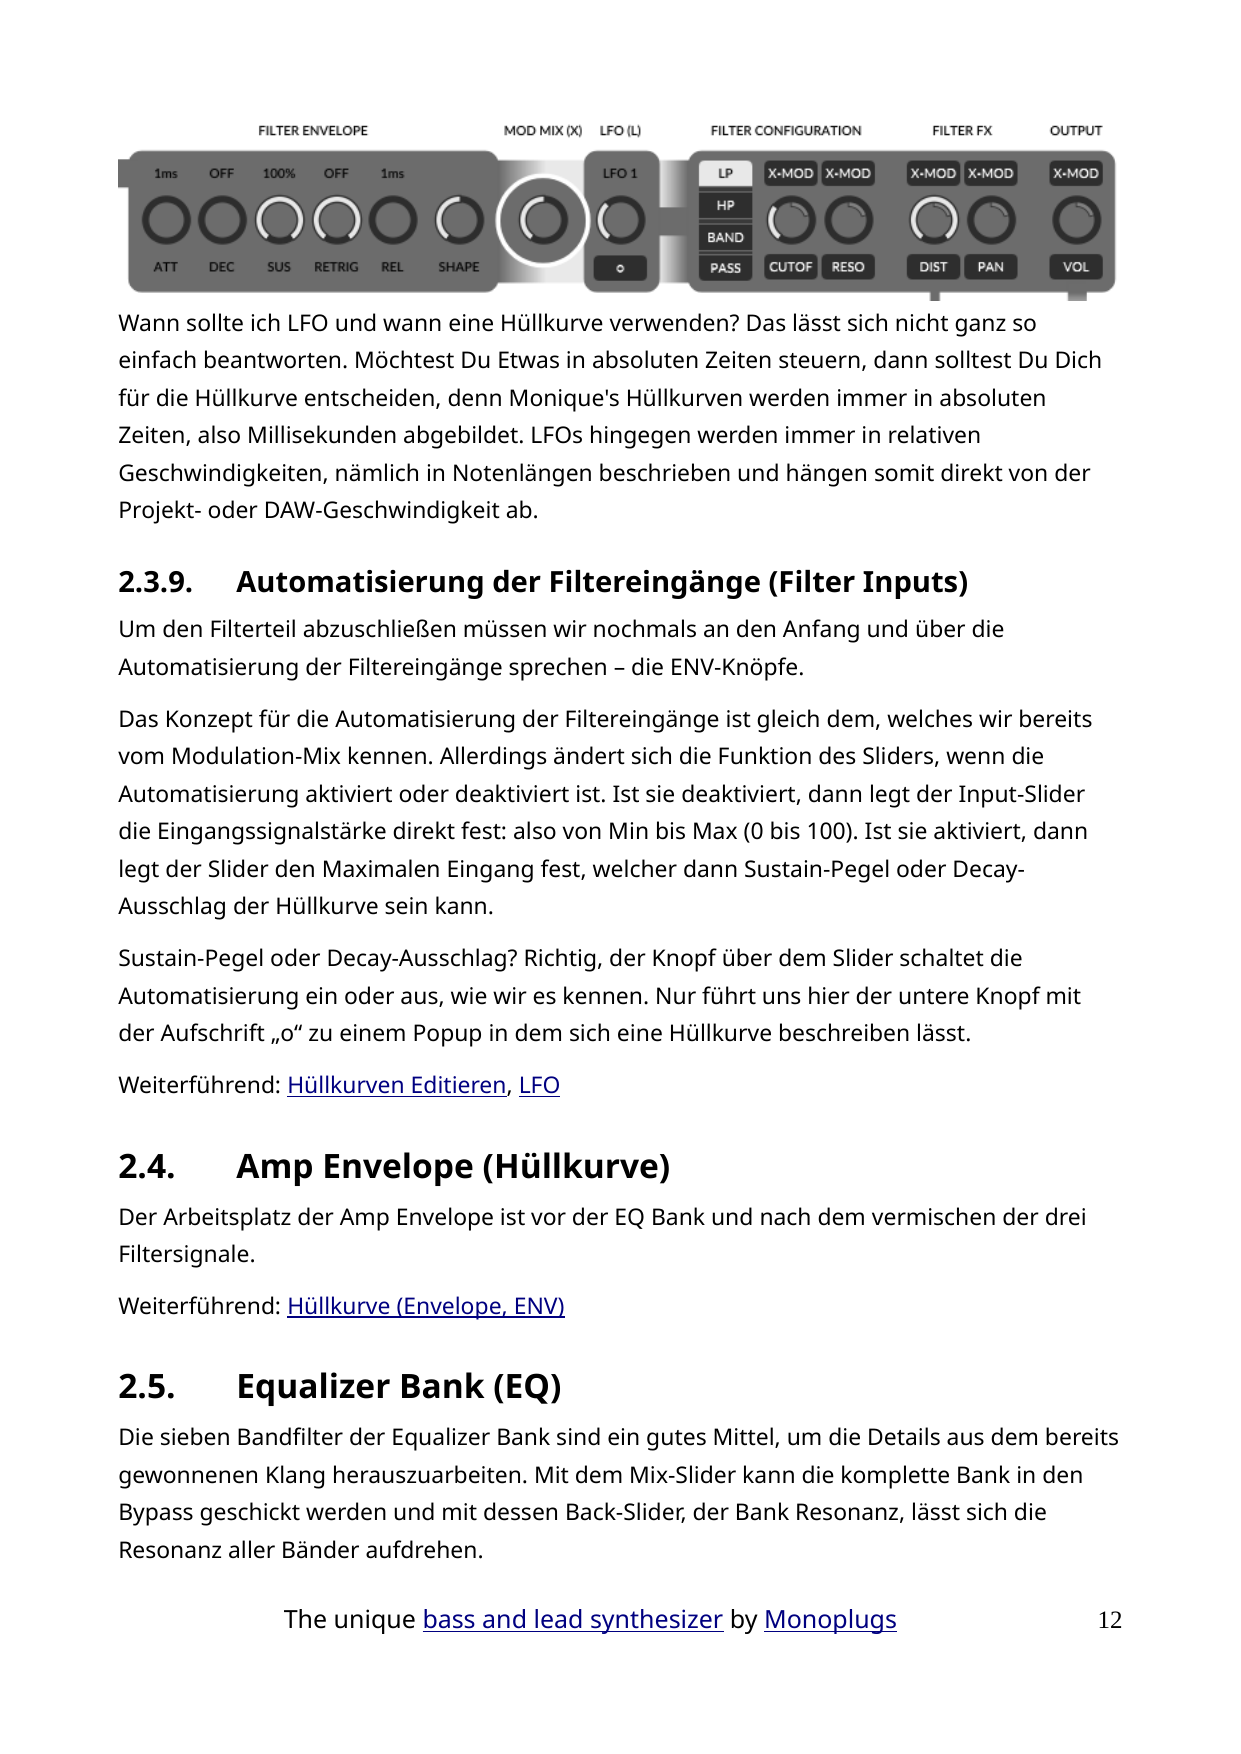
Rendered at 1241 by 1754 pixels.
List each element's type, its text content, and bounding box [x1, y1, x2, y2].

picture [118, 118, 1123, 301]
text Weiterführend: Hüllkurve (Envelope, ENV) [118, 1290, 1122, 1321]
text Sustain-Pegel oder Decay-Ausschlag? Richtig, der Knopf über dem Slider schaltet die Automatisierung ein oder aus, wie wir es kennen. Nur führt uns hier der untere Knopf mit der Aufschrift „o“ zu einem Popup in dem sich eine Hüllkurve beschreiben lässt. [118, 942, 1122, 1048]
subtitle Automatisierung der Filtereingänge (Filter Inputs) [118, 561, 1122, 601]
text Die sieben Bandfilter der Equalizer Bank sind ein gutes Mittel, um die Details aus dem bereits gewonnenen Klang herauszuarbeiten. Mit dem Mix-Slider kann die komplette Bank in den Bypass geschickt werden und mit dessen Back-Slider, der Bank Resonanz, lässt sich die Resonanz aller Bänder aufdrehen. [118, 1421, 1122, 1565]
subtitle Equalizer Bank (EQ) [118, 1363, 1122, 1409]
subtitle Amp Envelope (Hüllkurve) [118, 1142, 1122, 1188]
text Der Arbeitsplatz der Amp Envelope ist vor der EQ Bank und nach dem vermischen der drei Filtersignale. [118, 1200, 1122, 1269]
text Das Konzept für die Automatisierung der Filtereingänge ist gleich dem, welches wir bereits vom Modulation-Mix kennen. Allerdings ändert sich die Funktion des Sliders, wenn die Automatisierung aktiviert oder deaktiviert ist. Ist sie deaktiviert, dann legt der Input-Slider die Eingangssignalstärke direkt fest: also von Min bis Max (0 bis 100). Ist sie aktiviert, dann legt der Slider den Maximalen Eingang fest, welcher dann Sustain-Pegel oder Decay-Ausschlag der Hüllkurve sein kann. [118, 703, 1122, 921]
text Wann sollte ich LFO und wann eine Hüllkurve verwenden? Das lässt sich nicht ganz so einfach beantworten. Möchtest Du Etwas in absoluten Zeiten steuern, dann solltest Du Dich für die Hüllkurve entscheiden, denn Monique's Hüllkurven werden immer in absoluten Zeiten, also Millisekunden abgebildet. LFOs hingegen werden immer in relativen Geschwindigkeiten, nämlich in Notenlängen beschrieben und hängen somit direkt von der Projekt- oder DAW-Geschwindigkeit ab. [118, 301, 1122, 525]
text Weiterführend: Hüllkurven Editieren, LFO [118, 1069, 1122, 1101]
text Um den Filterteil abzuschließen müssen wir nochmals an den Anfang und über die Automatisierung der Filtereingänge sprechen – die ENV-Knöpfe. [118, 613, 1122, 682]
